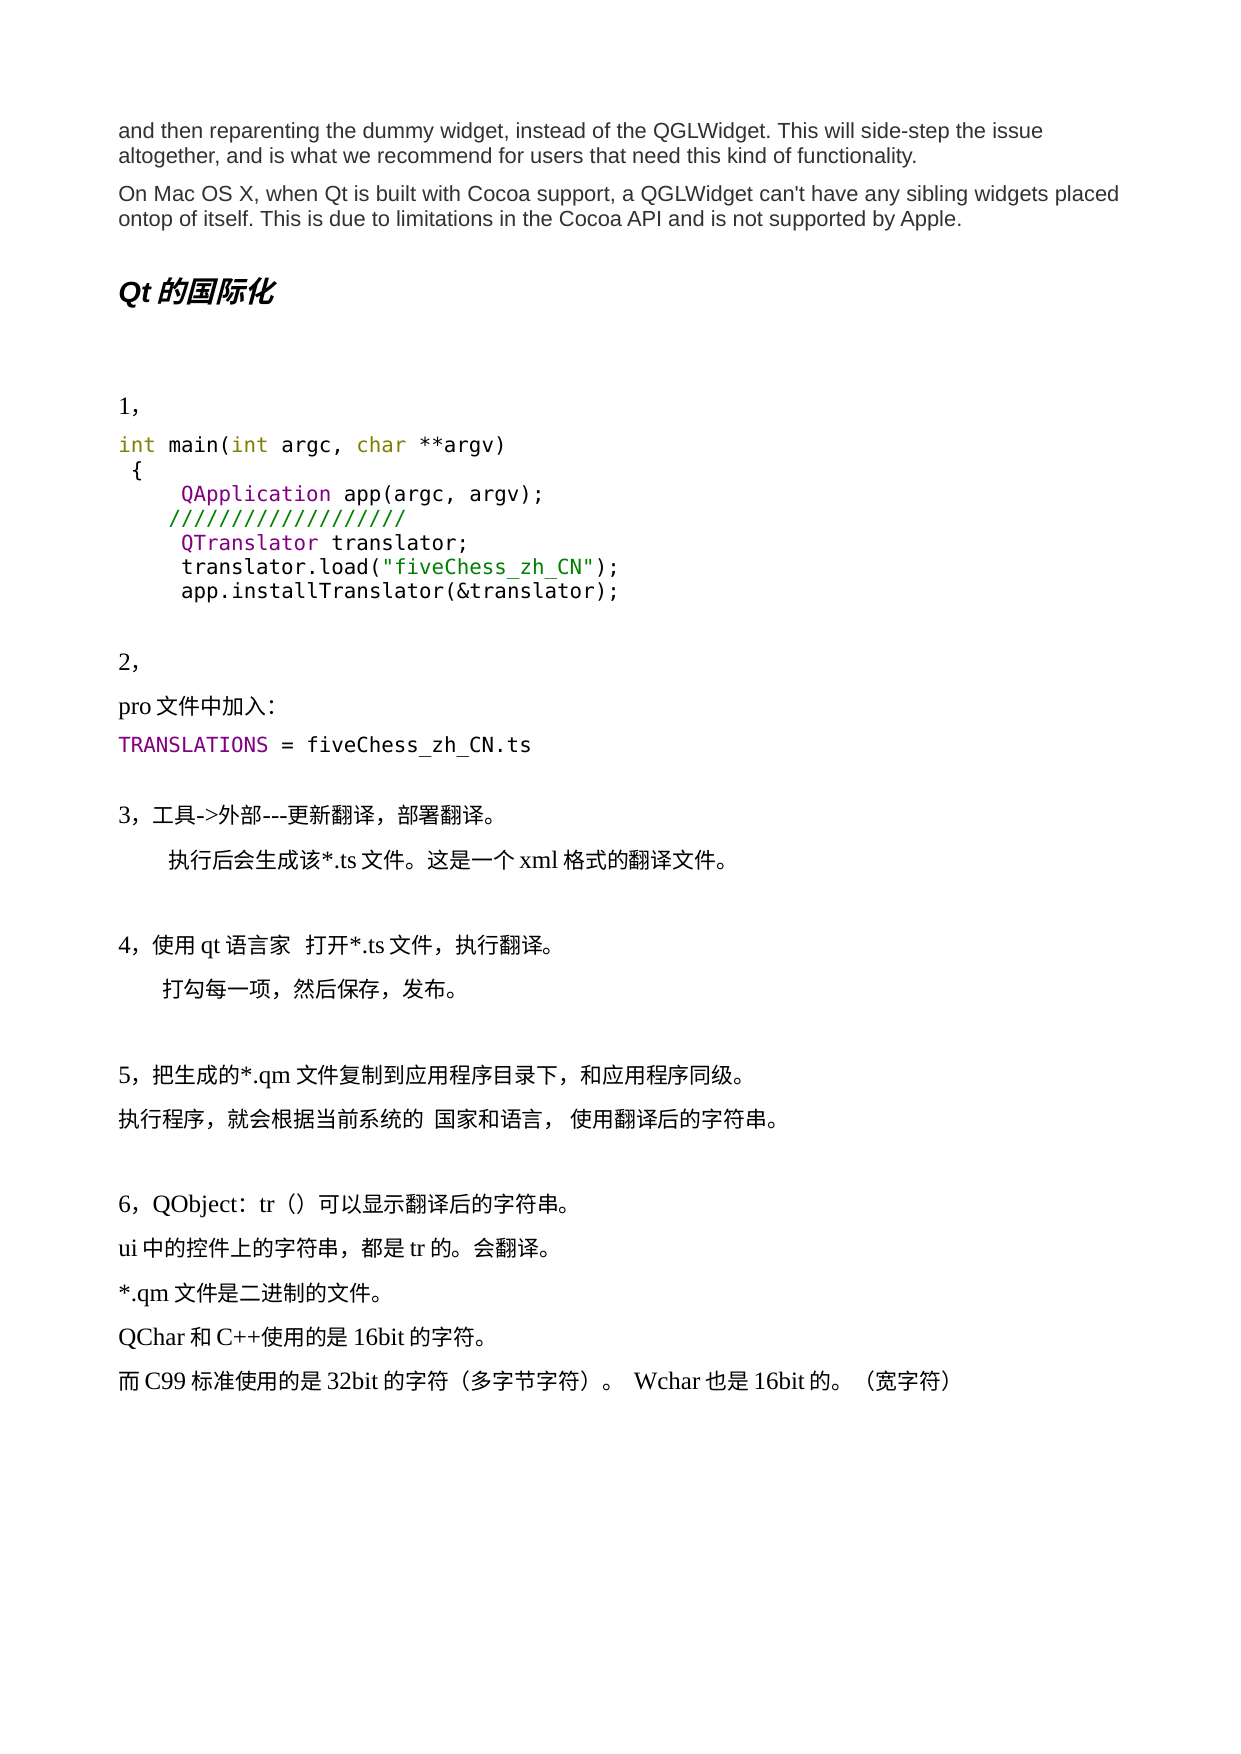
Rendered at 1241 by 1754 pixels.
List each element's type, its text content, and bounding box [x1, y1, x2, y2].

text translator.load("fiveChess_zh_CN"); [118, 555, 1122, 579]
text QApplication app(argc, argv); [118, 482, 1122, 506]
text 2， [118, 644, 1122, 676]
text *.qm文件是二进制的文件。 [118, 1276, 1122, 1307]
text app.installTranslator(&translator); [118, 579, 1122, 603]
text QChar和C++使用的是16bit的字符。 [118, 1320, 1122, 1351]
text TRANSLATIONS = fiveChess_zh_CN.ts [118, 733, 1122, 757]
text 打勾每一项，然后保存，发布。 [118, 972, 1122, 1004]
subtitle Qt的国际化 [118, 269, 1122, 311]
text 执行后会生成该*.ts文件。这是一个xml格式的翻译文件。 [118, 843, 1122, 874]
text QTranslator translator; [118, 531, 1122, 555]
text and then reparenting the dummy widget, instead of the QGLWidget. This will side-step the issue altogether, and is what we recommend for users that need this kind of functionality. [118, 118, 1122, 168]
text 5，把生成的*.qm文件复制到应用程序目录下，和应用程序同级。 [118, 1058, 1122, 1089]
text 执行程序，就会根据当前系统的 国家和语言， 使用翻译后的字符串。 [118, 1102, 1122, 1133]
text 4，使用qt语言家 打开*.ts文件，执行翻译。 [118, 928, 1122, 960]
text pro文件中加入： [118, 689, 1122, 720]
text 1， [118, 389, 1122, 421]
text { [118, 458, 1122, 482]
text int main(int argc, char **argv) [118, 433, 1122, 458]
text On Mac OS X, when Qt is built with Cocoa support, a QGLWidget can't have any sibling widgets placed ontop of itself. This is due to limitations in the Cocoa API and is not supported by Apple. [118, 181, 1122, 231]
text /////////////////// [118, 506, 1122, 531]
text ui中的控件上的字符串，都是tr的。会翻译。 [118, 1231, 1122, 1263]
text 而C99标准使用的是32bit的字符（多字节字符）。 Wchar也是16bit的。（宽字符） [118, 1364, 1122, 1396]
text 3，工具->外部---更新翻译，部署翻译。 [118, 798, 1122, 830]
text 6，QObject：tr（）可以显示翻译后的字符串。 [118, 1187, 1122, 1219]
